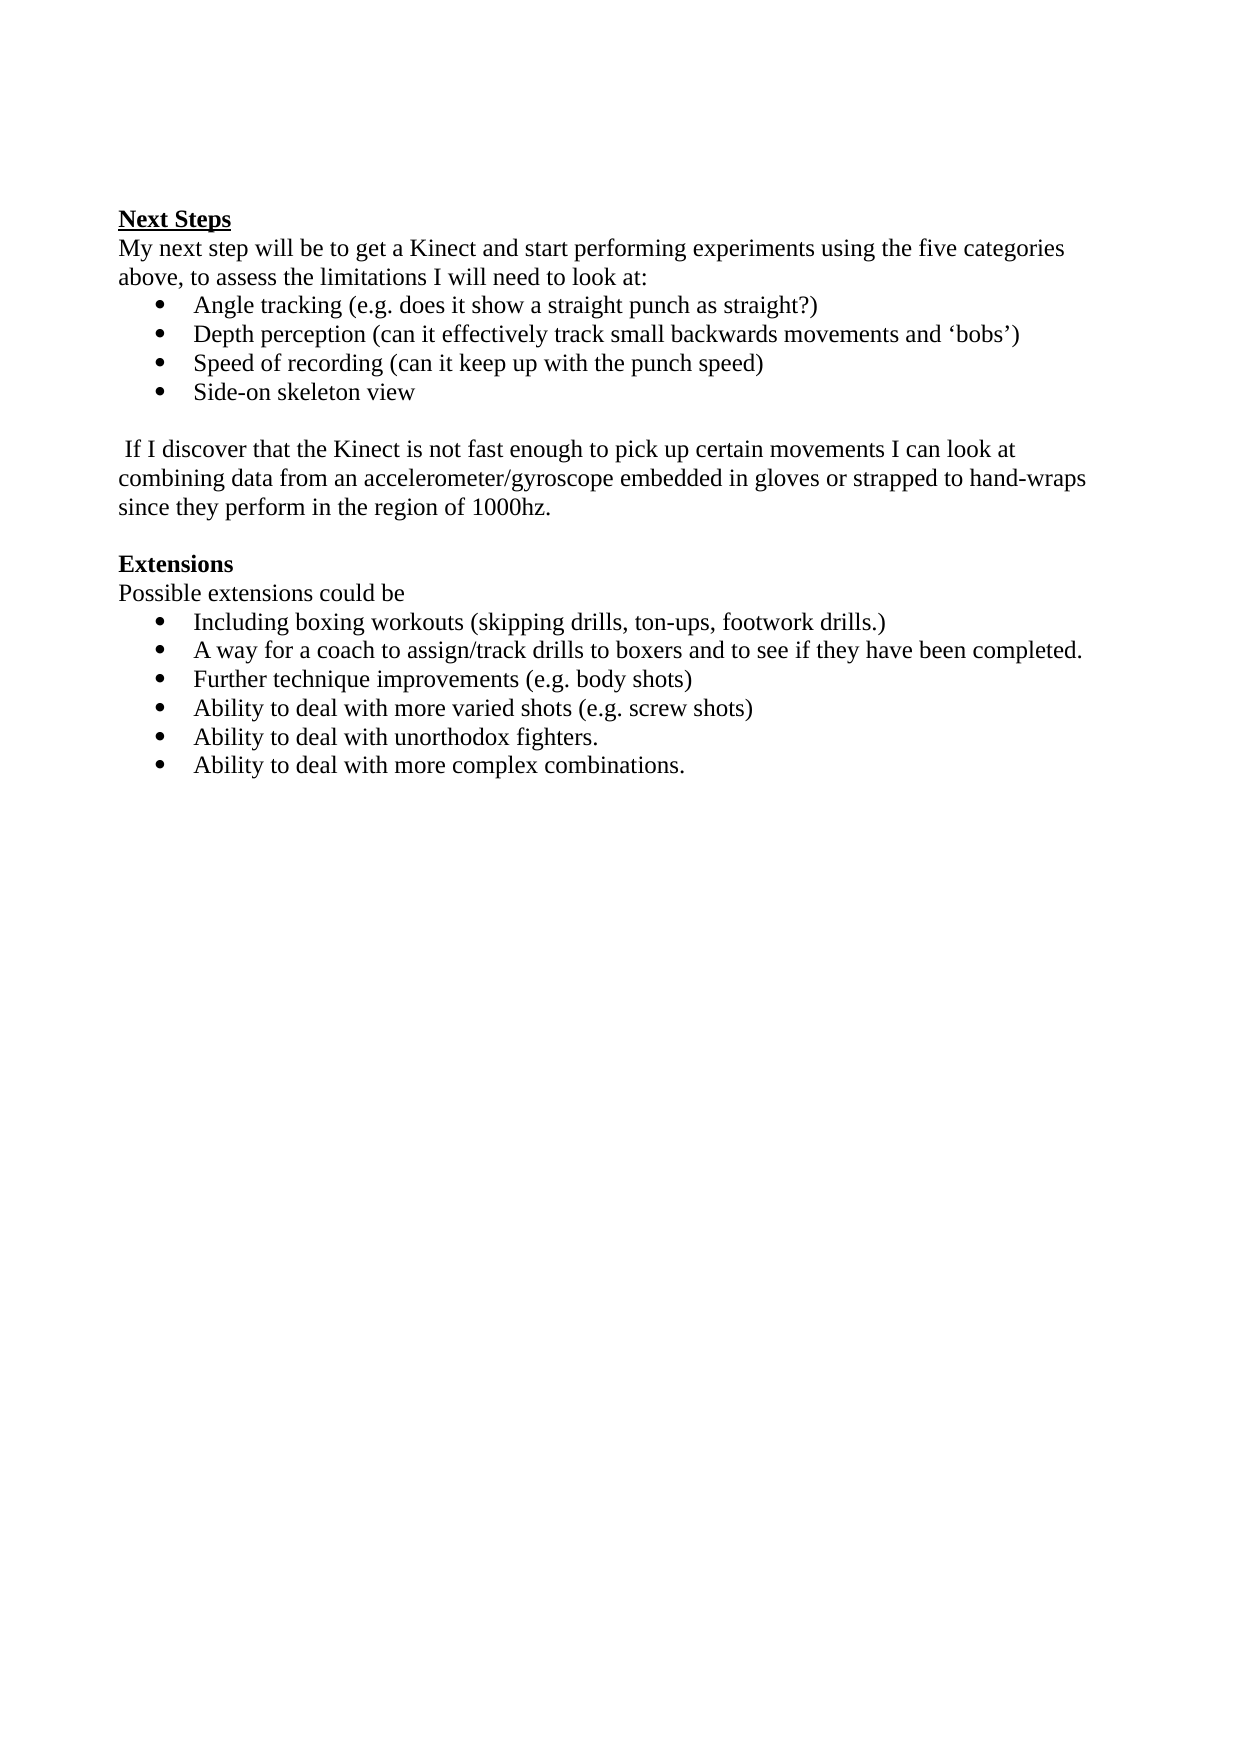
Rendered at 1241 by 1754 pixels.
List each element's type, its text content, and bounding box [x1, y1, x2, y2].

list Ability to deal with more complex combinations. [156, 751, 1122, 779]
text Extensions Possible extensions could be [118, 549, 1122, 607]
list Including boxing workouts (skipping drills, ton-ups, footwork drills.) [156, 607, 1122, 636]
list Depth perception (can it effectively track small backwards movements and ‘bobs’) [156, 319, 1122, 348]
list Ability to deal with more varied shots (e.g. screw shots) [156, 693, 1122, 722]
list Angle tracking (e.g. does it show a straight punch as straight?) [156, 291, 1122, 319]
list Ability to deal with unorthodox fighters. [156, 722, 1122, 751]
list Further technique improvements (e.g. body shots) [156, 664, 1122, 693]
list Side-on skeleton view [156, 377, 1122, 406]
list Speed of recording (can it keep up with the punch speed) [156, 348, 1122, 377]
text If I discover that the Kinect is not fast enough to pick up certain movements I can look at combining data from an accelerometer/gyroscope embedded in gloves or strapped to hand-wraps since they perform in the region of 1000hz. [118, 434, 1122, 521]
list A way for a coach to assign/track drills to boxers and to see if they have been completed. [156, 636, 1122, 664]
text Next Steps My next step will be to get a Kinect and start performing experiments using the five categories above, to assess the limitations I will need to look at: [118, 204, 1122, 291]
